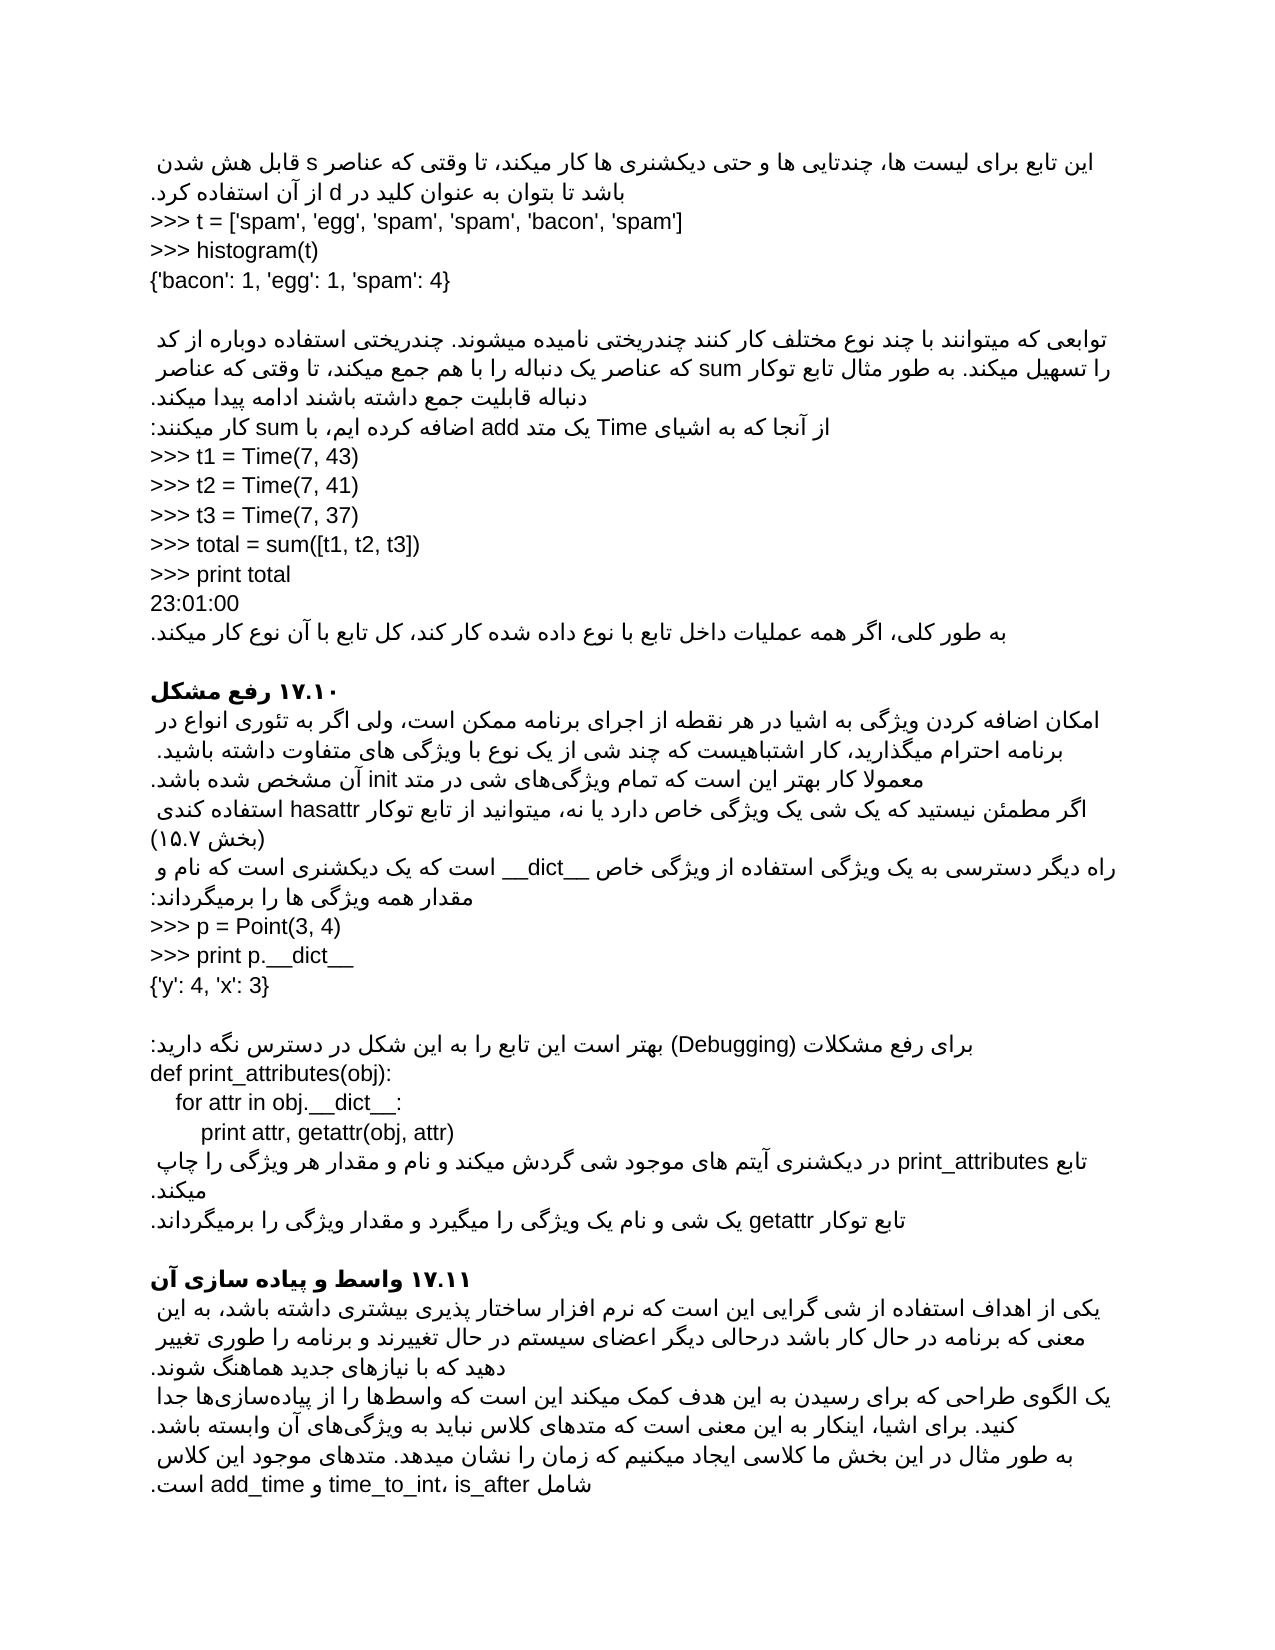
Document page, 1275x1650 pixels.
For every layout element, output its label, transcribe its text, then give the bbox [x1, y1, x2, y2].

text به طور مثال در این بخش ما کلاسی ایجاد میکنیم که زمان را نشان میدهد. متدهای موجود این کلاس شامل time_to_int، is_after و add_time است. [150, 1442, 1125, 1497]
text تابع توکار getattr یک شی و نام یک ویژگی را میگیرد و مقدار ویژگی را برمیگرداند. [150, 1207, 1125, 1233]
text ۱۷.۱۱ واسط و پیاده سازی آن [150, 1266, 1125, 1292]
text اگر مطمئن نیستید که یک شی یک ویژگی خاص دارد یا نه، میتوانید از تابع توکار hasattr استفاده کندی (بخش ۱۵.۷) [150, 796, 1125, 851]
text یکی از اهداف استفاده از شی گرایی این است که نرم افزار ساختار پذیری بیشتری داشته باشد، به این معنی که برنامه در حال کار باشد درحالی دیگر اعضای سیستم در حال تغییرند و برنامه را طوری تغییر دهید که با نیازهای جدید هماهنگ شوند. [150, 1296, 1125, 1380]
text >>> t1 = Time(7, 43) >>> t2 = Time(7, 41) >>> t3 = Time(7, 37) >>> total = sum([t1, t2, t3]) >>> print total 23:01:00 [150, 444, 1125, 616]
text توابعی که میتوانند با چند نوع مختلف کار کنند چندریختی نامیده میشوند. چندریختی استفاده دوباره از کد را تسهیل میکند. به طور مثال تابع توکار sum که عناصر یک دنباله را با هم جمع میکند،‌ تا وقتی که عناصر دنباله قابلیت جمع داشته باشند ادامه پیدا میکند. [150, 326, 1125, 411]
text امکان اضافه کردن ویژگی به اشیا در هر نقطه از اجرای برنامه ممکن است، ولی اگر به تئوری انواع در برنامه احترام میگذارید، کار اشتباهیست که چند شی از یک نوع با ویژگی های متفاوت داشته باشید. معمولا کار بهتر این است که تمام ویژگی‌های شی در متد init آن مشخص شده باشد. [150, 708, 1125, 792]
text >>> p = Point(3, 4) >>> print p.__dict__ {'y': 4, 'x': 3} [150, 914, 1125, 1027]
text این تابع برای لیست ها، چندتایی ها و حتی دیکشنری ها کار میکند، تا وقتی که عناصر s قابل هش شدن باشد تا بتوان به عنوان کلید در d از آن استفاده کرد. [150, 150, 1125, 205]
text >>> t = ['spam', 'egg', 'spam', 'spam', 'bacon', 'spam'] >>> histogram(t) {'bacon': 1, 'egg': 1, 'spam': 4} [150, 209, 1125, 293]
text از آنجا که به اشیای Time یک متد add اضافه کرده ایم، با sum کار میکنند: [150, 414, 1125, 440]
text یک الگوی طراحی که برای رسیدن به این هدف کمک میکند این است که واسط‌ها را از پیاده‌سازی‌ها جدا کنید. برای اشیا، اینکار به این معنی است که متدهای کلاس نباید به ویژگی‌های آن وابسته باشد. [150, 1384, 1125, 1439]
text به طور کلی، اگر همه عملیات داخل تابع با نوع داده شده کار کند، کل تابع با آن نوع کار میکند. [150, 620, 1125, 646]
text ۱۷.۱۰ رفع مشکل [150, 679, 1125, 704]
text راه دیگر دسترسی به یک ویژگی استفاده از ویژگی خاص __dict__ است که یک دیکشنری است که نام و مقدار همه ویژگی ها را برمیگرداند: [150, 855, 1125, 910]
text def print_attributes(obj): for attr in obj.__dict__: print attr, getattr(obj, attr) [150, 1061, 1125, 1145]
text تابع print_attributes در دیکشنری آیتم های موجود شی گردش میکند و نام و مقدار هر ویژگی را چاپ میکند. [150, 1149, 1125, 1204]
text برای رفع مشکلات (Debugging) بهتر است این تابع را به این شکل در دسترس نگه دارید: [150, 1031, 1125, 1057]
